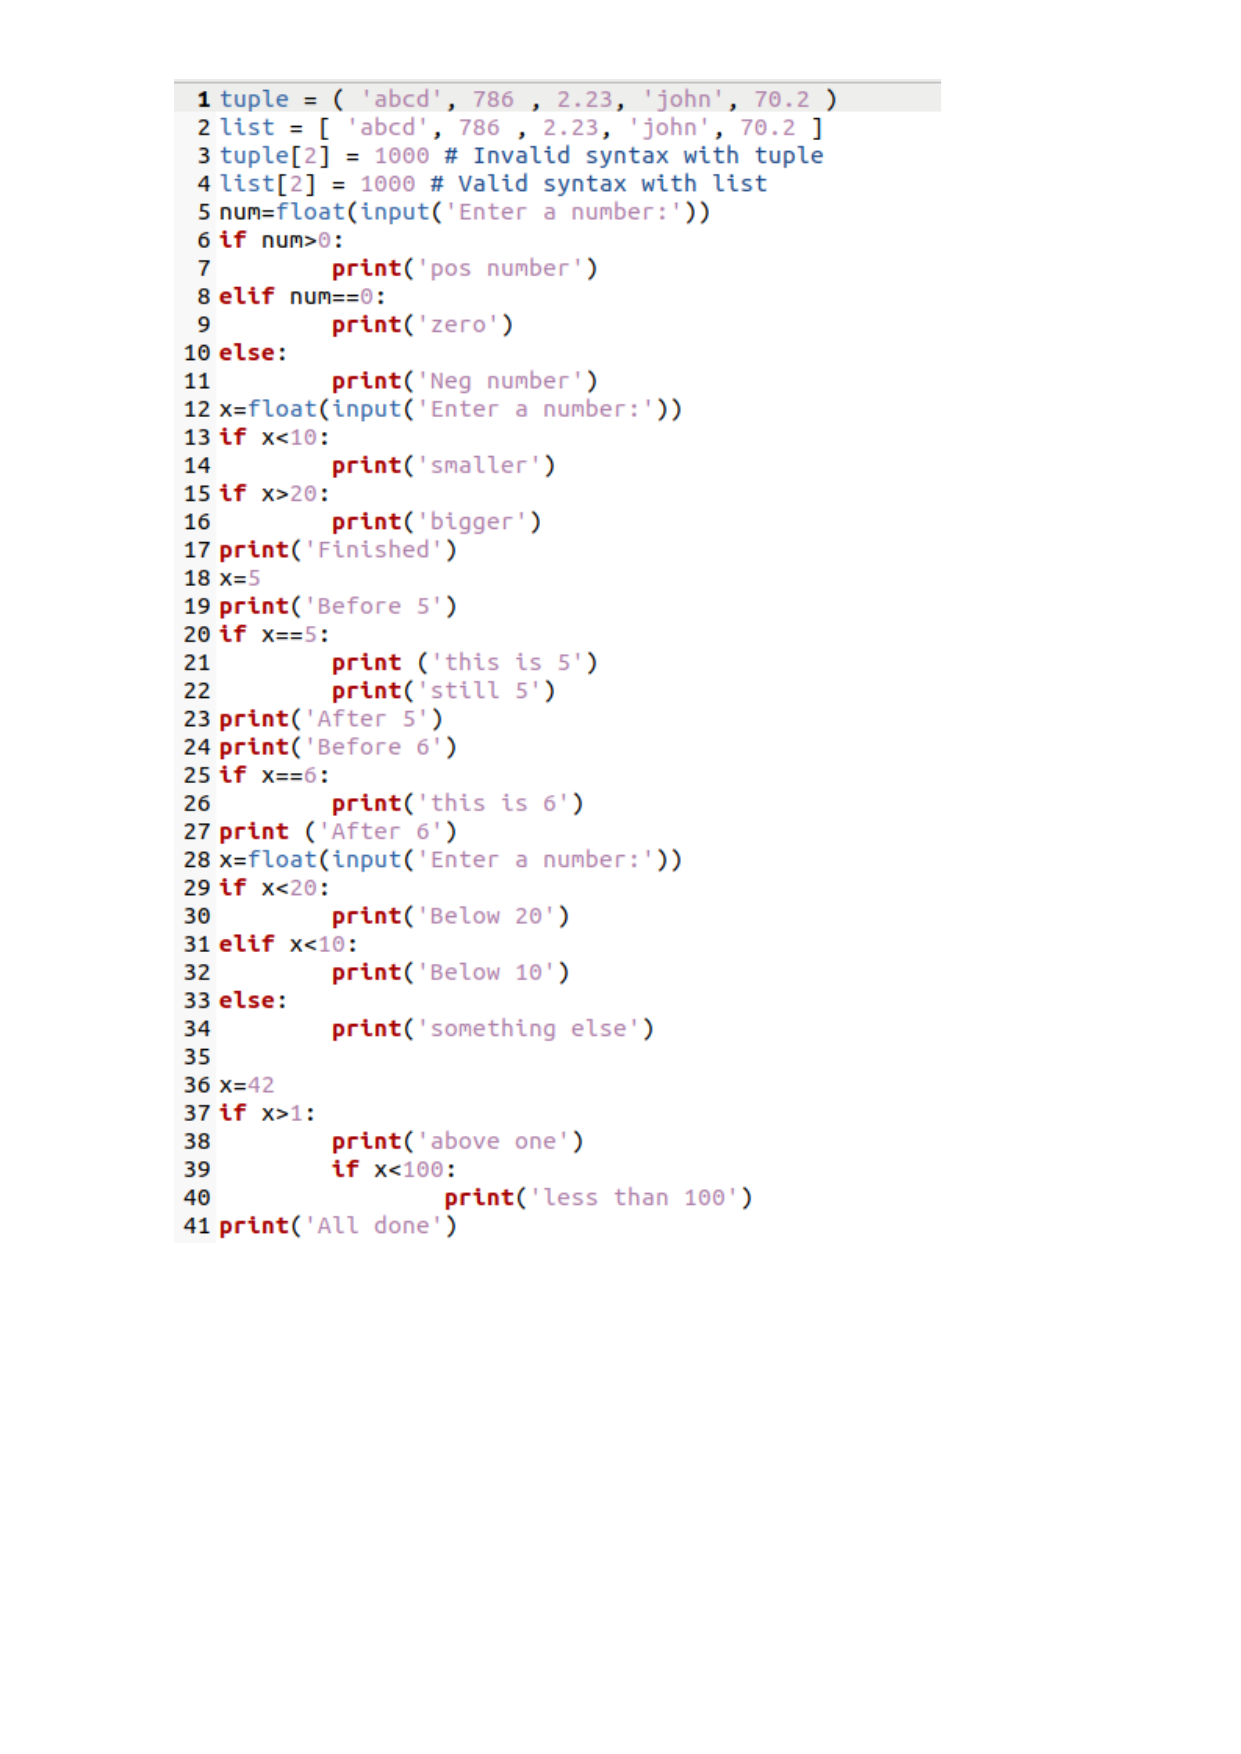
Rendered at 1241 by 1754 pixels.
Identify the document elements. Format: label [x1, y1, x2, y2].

picture [174, 79, 942, 1243]
